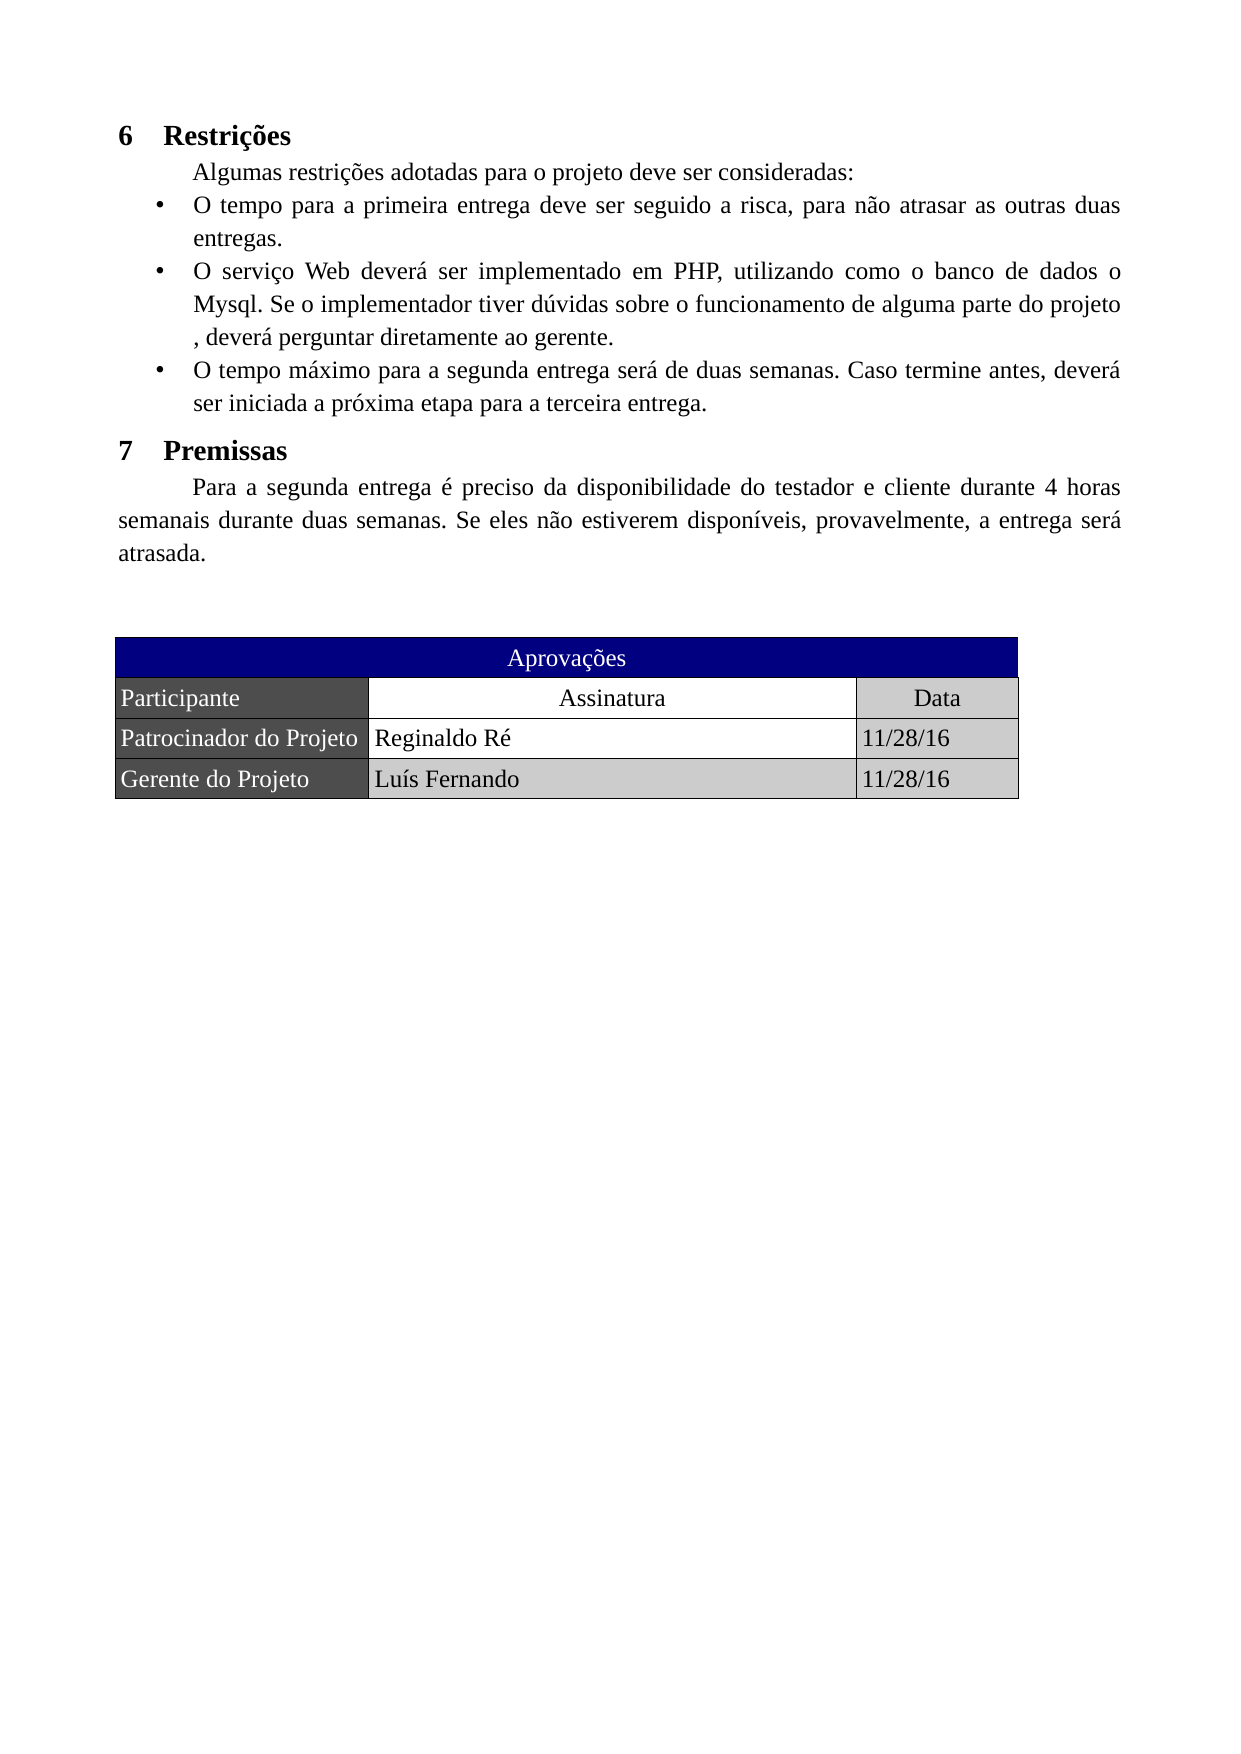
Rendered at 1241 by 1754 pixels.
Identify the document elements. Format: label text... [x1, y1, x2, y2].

table_cell Patrocinador do Projeto [116, 719, 368, 758]
table_cell Reginaldo Ré [369, 719, 856, 758]
table_cell 28/11/16 [857, 759, 1018, 798]
text Algumas restrições adotadas para o projeto deve ser consideradas: [118, 157, 1122, 185]
table_cell Gerente do Projeto [116, 759, 368, 798]
list O serviço Web deverá ser implementado em PHP, utilizando como o banco de dados o Mysql. Se o implementador tiver dúvidas sobre o funcionamento de alguma parte do projeto , deverá perguntar diretamente ao gerente. [156, 256, 1122, 351]
table_cell Luís Fernando [369, 759, 856, 798]
text Para a segunda entrega é preciso da disponibilidade do testador e cliente durante 4 horas semanais durante duas semanas. Se eles não estiverem disponíveis, provavelmente, a entrega será atrasada. [118, 472, 1122, 567]
subtitle Premissas [118, 433, 1122, 467]
table_cell 28/11/16 [857, 719, 1018, 758]
table_cell Data [857, 678, 1018, 718]
list O tempo para a primeira entrega deve ser seguido a risca, para não atrasar as outras duas entregas. [156, 190, 1122, 251]
table_cell Participante [116, 678, 368, 718]
subtitle Restrições [118, 118, 1122, 152]
table_cell Assinatura [369, 678, 856, 718]
list O tempo máximo para a segunda entrega será de duas semanas. Caso termine antes, deverá ser iniciada a próxima etapa para a terceira entrega. [156, 355, 1122, 417]
table_header Aprovações [116, 638, 1018, 677]
